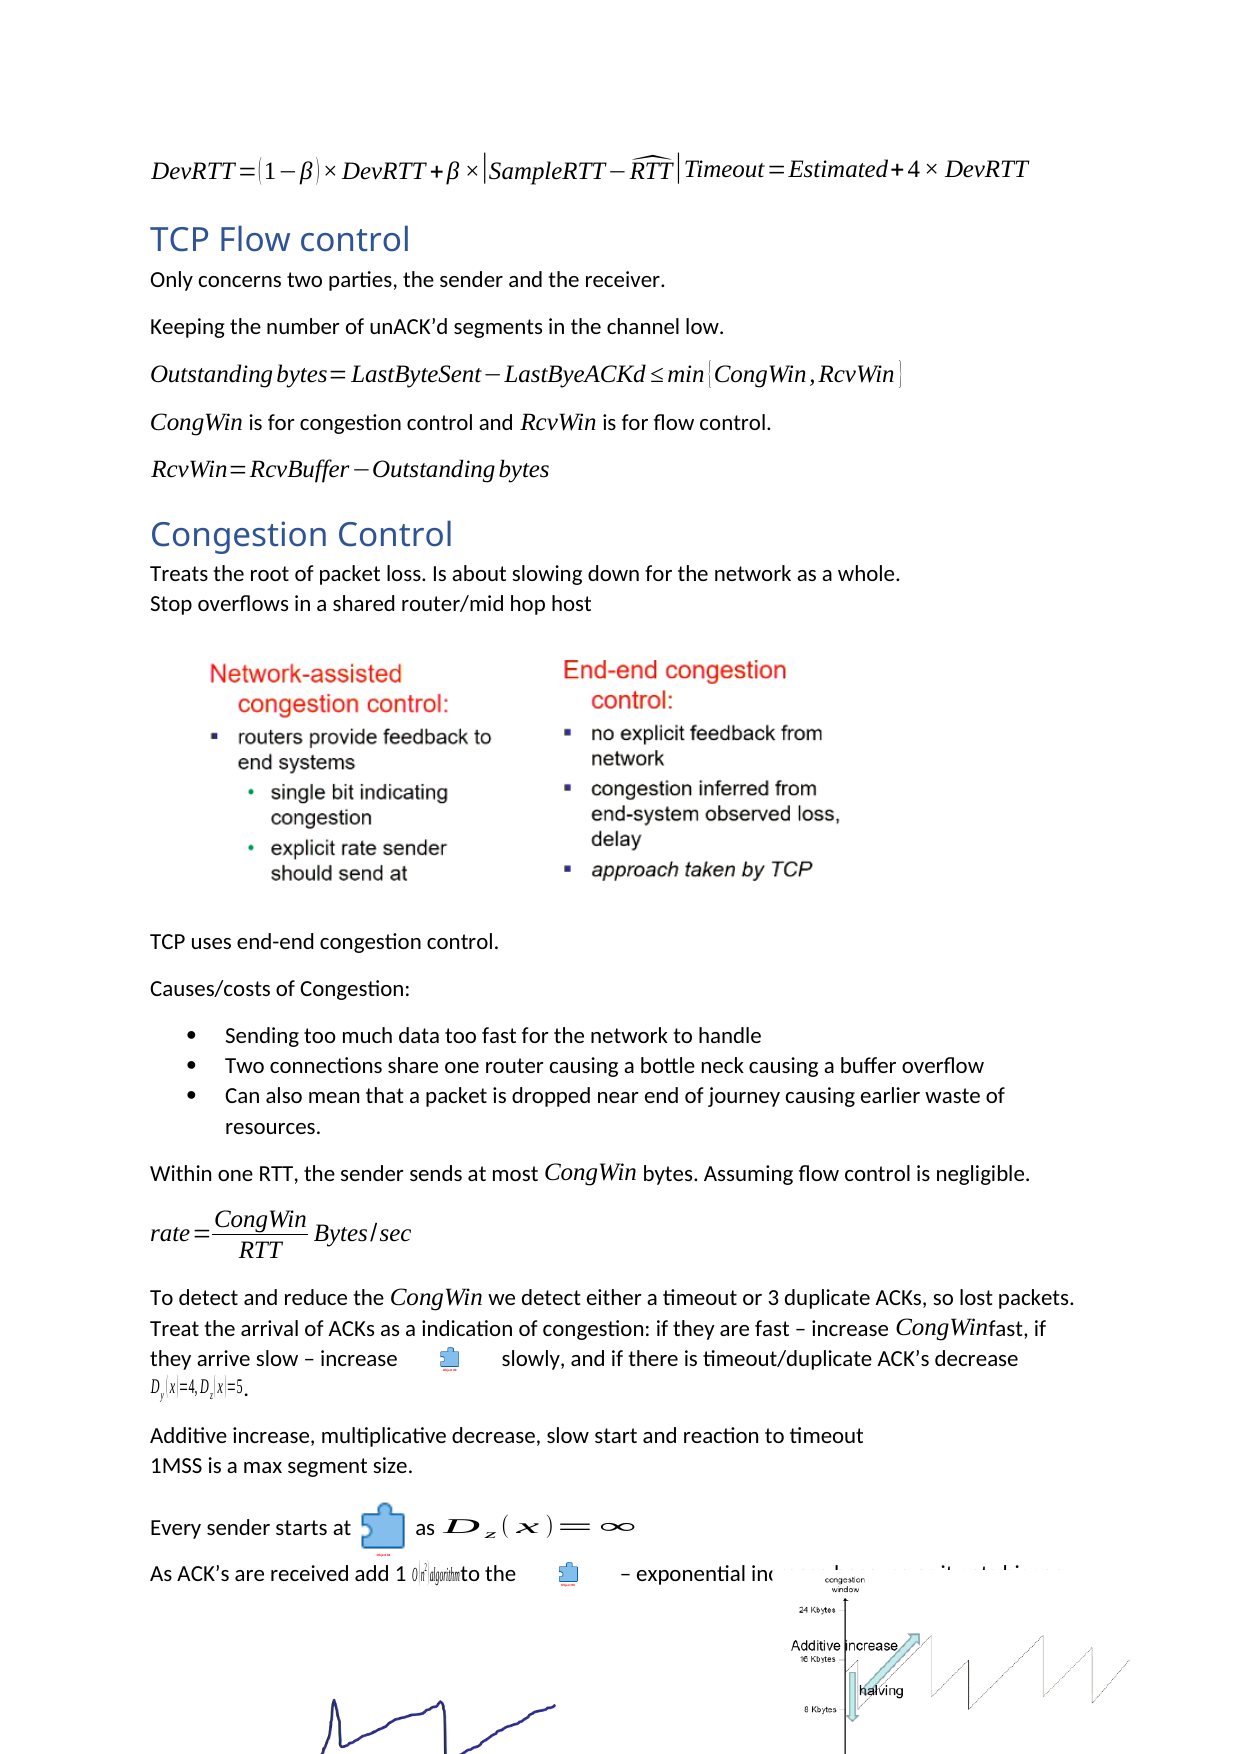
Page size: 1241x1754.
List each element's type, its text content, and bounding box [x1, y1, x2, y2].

text Causes/costs of Congestion: [150, 974, 1090, 1002]
list Sending too much data too fast for the network to handle [187, 1021, 1090, 1049]
picture [150, 636, 847, 909]
list Can also mean that a packet is dropped near end of journey causing earlier waste of resources. [187, 1082, 1090, 1140]
picture [249, 1681, 574, 1754]
text Within one RTT, the sender sends at most bytes. Assuming flow control is negligible. [150, 1159, 1090, 1187]
picture [772, 1570, 1168, 1754]
text Every sender starts at as As ACK’s are received add 1 to the – exponential increase because as it gets bigger increases more. As soon as we get the FIRST loss of packet halve the . Now only increase by one every [150, 1498, 1090, 1587]
text To detect and reduce the we detect either a timeout or 3 duplicate ACKs, so lost packets. Treat the arrival of ACKs as a indication of congestion: if they are fast – increase fast, if they arrive slow – increase slowly, and if there is timeout/duplicate ACK’s decrease . [150, 1283, 1090, 1402]
text Only concerns two parties, the sender and the receiver. [150, 265, 1090, 293]
text Additive increase, multiplicative decrease, slow start and reaction to timeout 1MSS is a max segment size. [150, 1421, 1090, 1479]
text TCP uses end-end congestion control. [150, 927, 1090, 956]
text Treats the root of packet loss. Is about slowing down for the network as a whole. Stop overflows in a shared router/mid hop host [150, 559, 1090, 617]
subtitle Congestion Control [150, 510, 1090, 556]
text is for congestion control and is for flow control. [150, 408, 1090, 436]
text Keeping the number of unACK’d segments in the channel low. [150, 312, 1090, 340]
subtitle TCP Flow control [150, 216, 1090, 261]
list Two connections share one router causing a bottle neck causing a buffer overflow [187, 1051, 1090, 1079]
